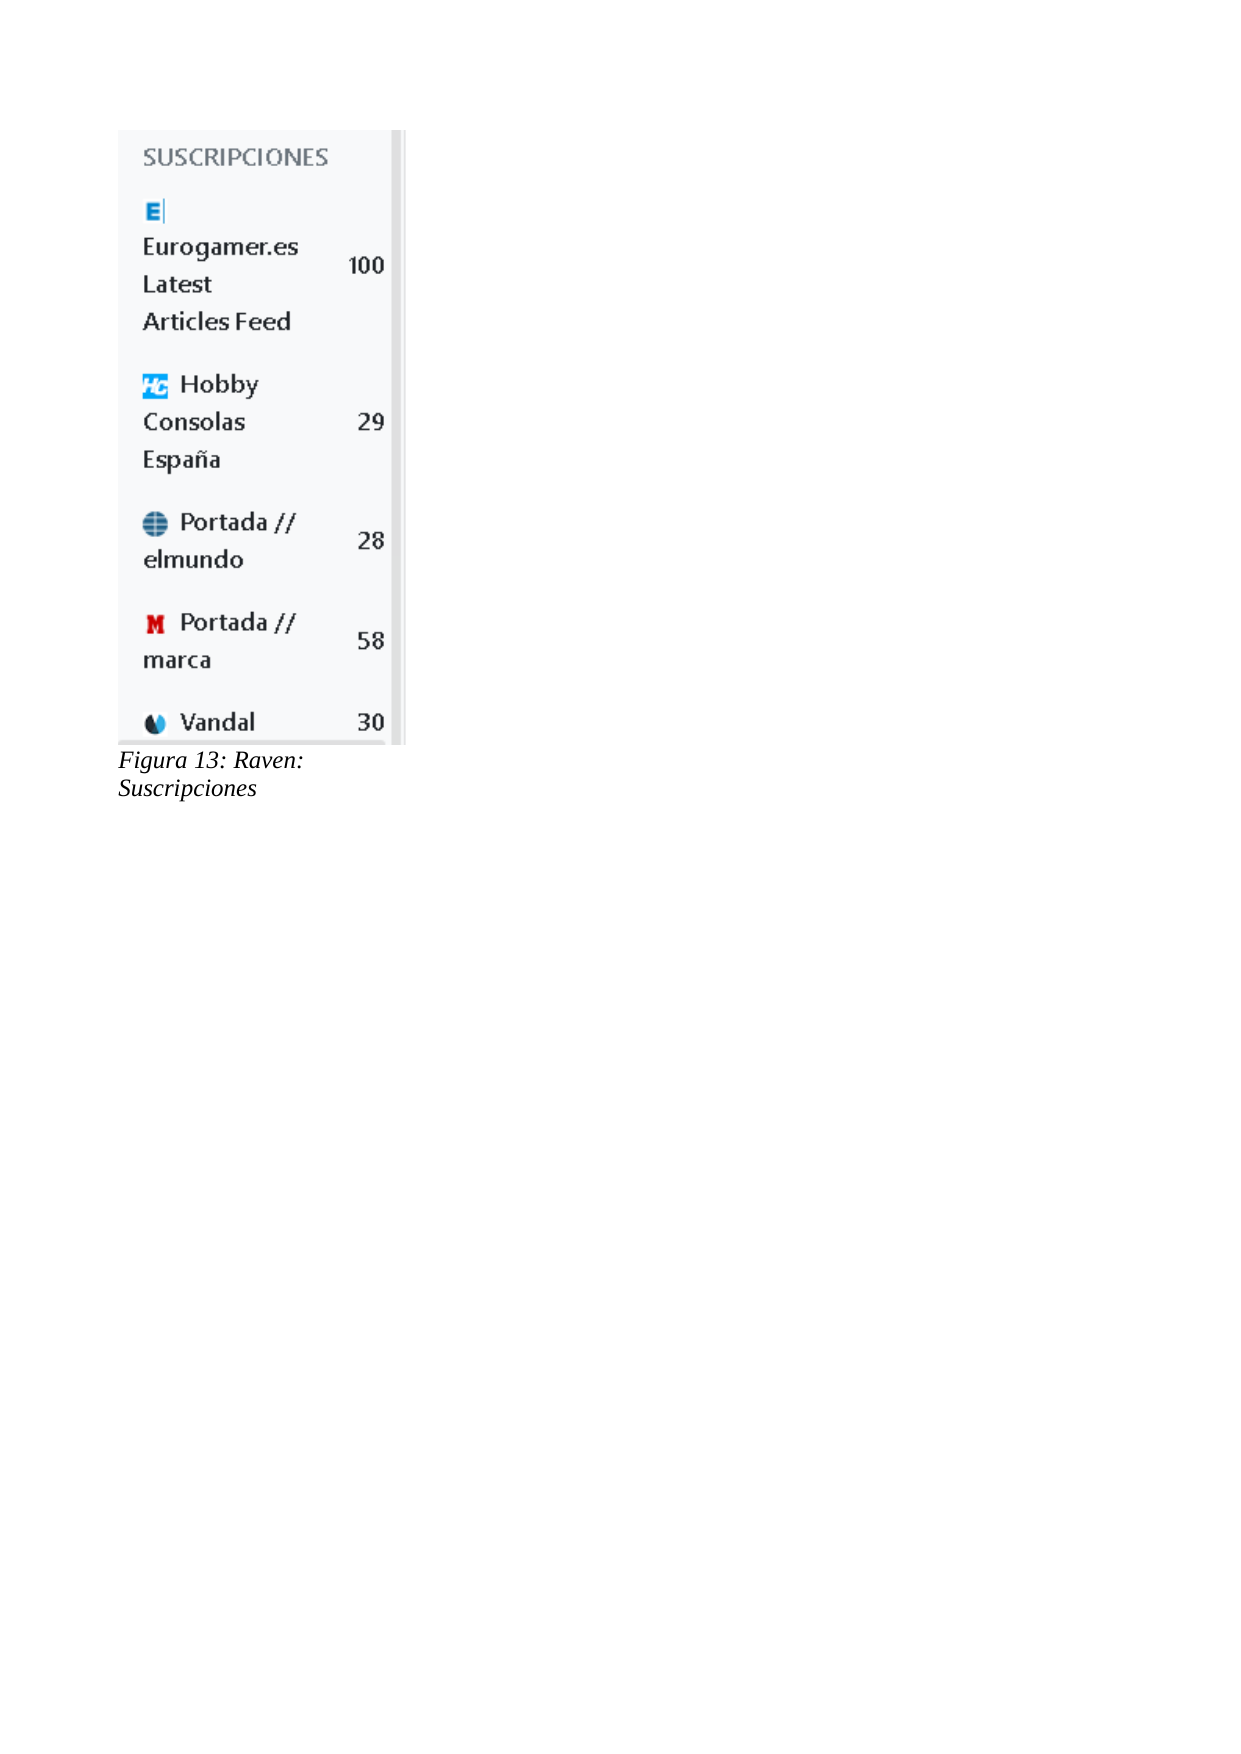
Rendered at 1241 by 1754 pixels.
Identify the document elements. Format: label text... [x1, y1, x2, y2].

picture [118, 130, 409, 745]
text Figura 13: Raven: Suscripciones [118, 745, 409, 802]
